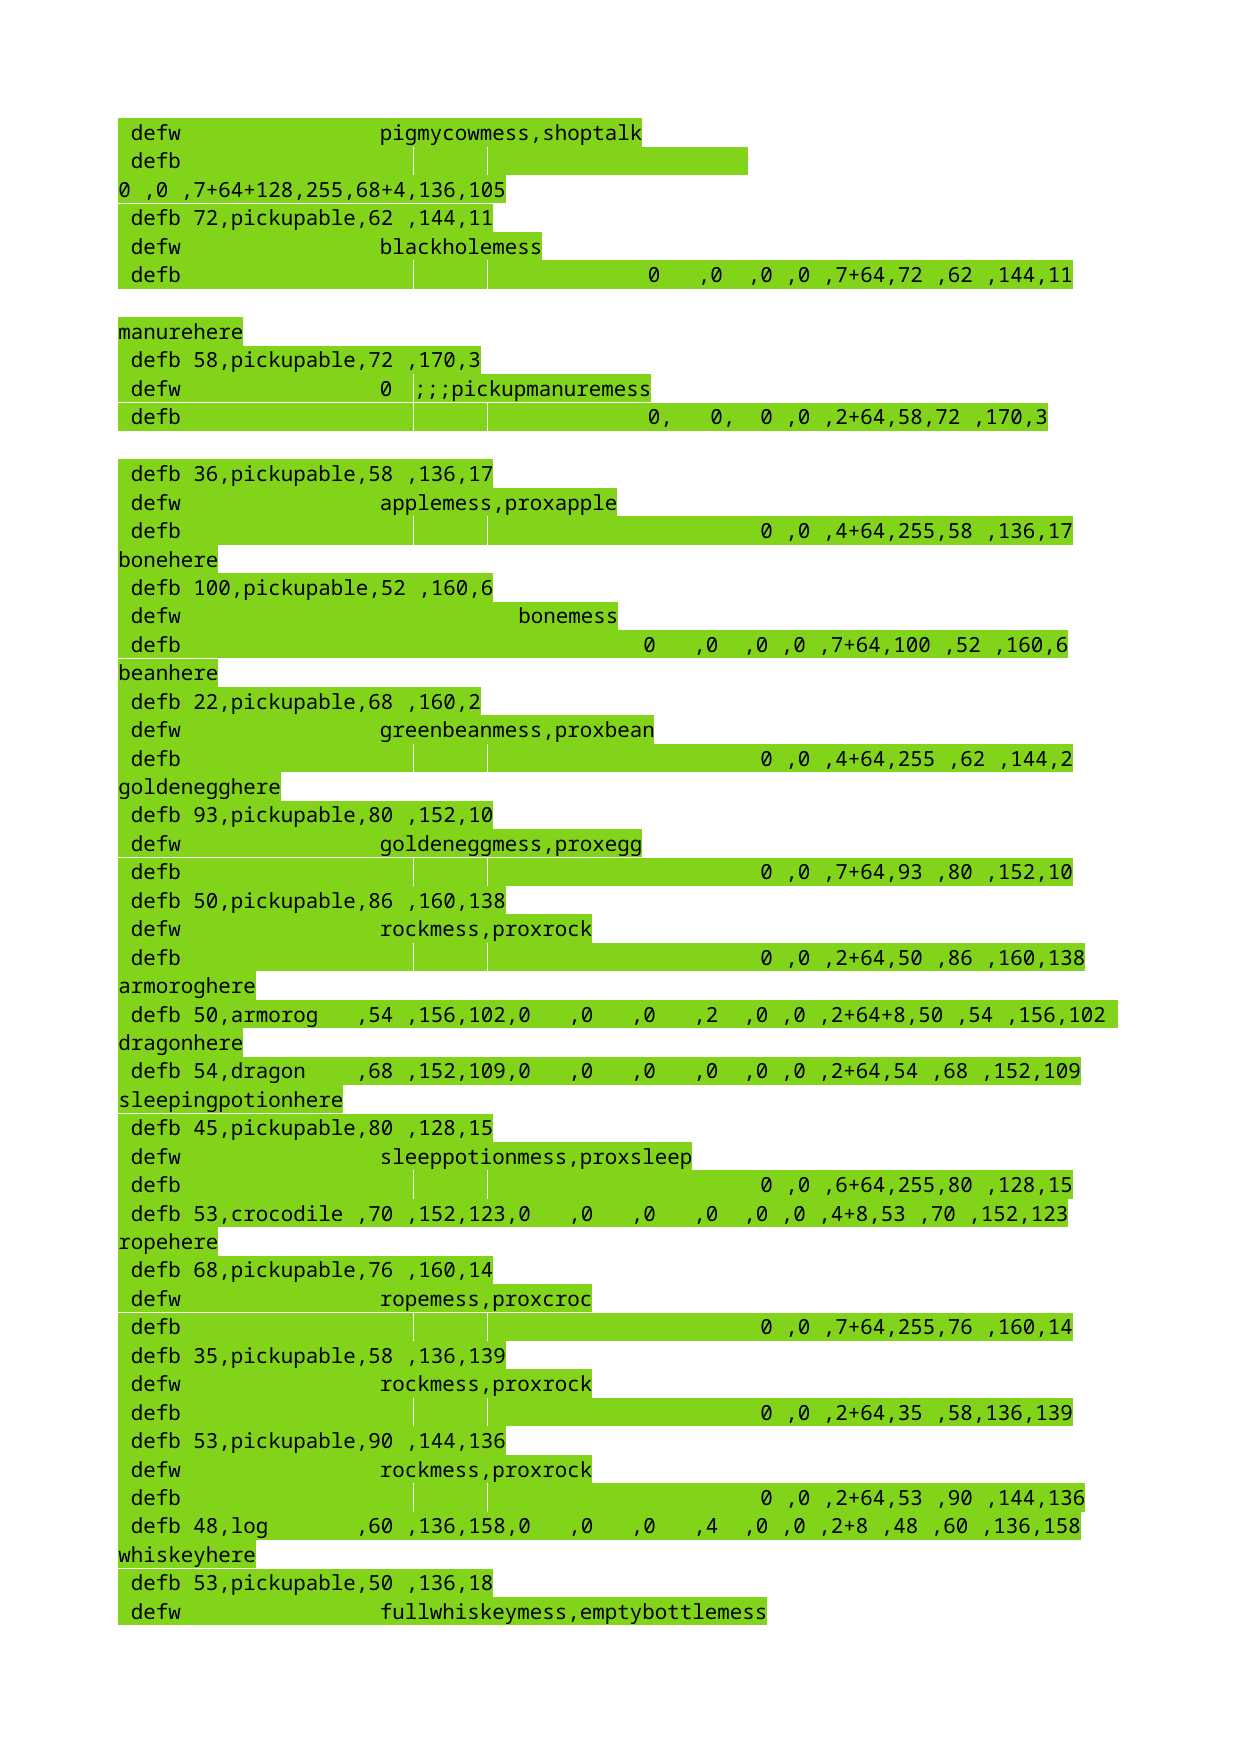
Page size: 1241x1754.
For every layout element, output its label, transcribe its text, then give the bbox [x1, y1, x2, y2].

text defb 0 ,0 ,2+64,50 ,86 ,160,138 [118, 943, 1122, 971]
text ropehere [118, 1227, 1122, 1256]
text manurehere [118, 317, 1122, 346]
text defb 93,pickupable,80 ,152,10 [118, 801, 1122, 829]
text defw sleeppotionmess,proxsleep [118, 1142, 1122, 1170]
text defb 0 ,0 ,7+64+128,255,68+4,136,105 [118, 147, 1122, 203]
text defb 45,pickupable,80 ,128,15 [118, 1113, 1122, 1142]
text whiskeyhere [118, 1540, 1122, 1568]
text bonehere [118, 545, 1122, 573]
text defb 35,pickupable,58 ,136,139 [118, 1341, 1122, 1369]
text defb 53,crocodile ,70 ,152,123,0 ,0 ,0 ,0 ,0 ,0 ,4+8,53 ,70 ,152,123 [118, 1199, 1122, 1227]
text defw rockmess,proxrock [118, 1455, 1122, 1483]
text defb 54,dragon ,68 ,152,109,0 ,0 ,0 ,0 ,0 ,0 ,2+64,54 ,68 ,152,109 [118, 1057, 1122, 1085]
text armoroghere [118, 971, 1122, 1000]
text defb 58,pickupable,72 ,170,3 [118, 346, 1122, 374]
text defw greenbeanmess,proxbean [118, 715, 1122, 744]
text defw blackholemess [118, 232, 1122, 260]
text defw 0 ;;;pickupmanuremess [118, 374, 1122, 402]
text defb 48,log ,60 ,136,158,0 ,0 ,0 ,4 ,0 ,0 ,2+8 ,48 ,60 ,136,158 [118, 1512, 1122, 1540]
text defb 0 ,0 ,4+64,255,58 ,136,17 [118, 516, 1122, 545]
text defb 36,pickupable,58 ,136,17 [118, 459, 1122, 488]
text defb 0 ,0 ,0 ,0 ,7+64,100 ,52 ,160,6 [118, 630, 1122, 658]
text defb 50,armorog ,54 ,156,102,0 ,0 ,0 ,2 ,0 ,0 ,2+64+8,50 ,54 ,156,102 [118, 1000, 1122, 1028]
text defw rockmess,proxrock [118, 1369, 1122, 1398]
text defb 50,pickupable,86 ,160,138 [118, 886, 1122, 914]
text defb 0, 0, 0 ,0 ,2+64,58,72 ,170,3 [118, 402, 1122, 431]
text defb 100,pickupable,52 ,160,6 [118, 573, 1122, 602]
text beanhere [118, 658, 1122, 687]
text defw ropemess,proxcroc [118, 1284, 1122, 1312]
text defb 0 ,0 ,2+64,53 ,90 ,144,136 [118, 1483, 1122, 1512]
text goldenegghere [118, 772, 1122, 801]
text defb 0 ,0 ,4+64,255 ,62 ,144,2 [118, 744, 1122, 772]
text defw goldeneggmess,proxegg [118, 829, 1122, 857]
text defw bonemess [118, 602, 1122, 630]
text defb 72,pickupable,62 ,144,11 [118, 203, 1122, 232]
text defw pigmycowmess,shoptalk [118, 118, 1122, 147]
text defb 53,pickupable,50 ,136,18 [118, 1568, 1122, 1597]
text defb 68,pickupable,76 ,160,14 [118, 1256, 1122, 1284]
text defb 53,pickupable,90 ,144,136 [118, 1426, 1122, 1455]
text defw applemess,proxapple [118, 488, 1122, 516]
text defb 0 ,0 ,0 ,0 ,7+64,72 ,62 ,144,11 [118, 260, 1122, 289]
text defw fullwhiskeymess,emptybottlemess [118, 1597, 1122, 1625]
text defb 22,pickupable,68 ,160,2 [118, 687, 1122, 715]
text defw rockmess,proxrock [118, 914, 1122, 943]
text sleepingpotionhere [118, 1085, 1122, 1113]
text defb 0 ,0 ,6+64,255,80 ,128,15 [118, 1170, 1122, 1199]
text defb 0 ,0 ,7+64,93 ,80 ,152,10 [118, 857, 1122, 886]
text dragonhere [118, 1028, 1122, 1057]
text defb 0 ,0 ,7+64,255,76 ,160,14 [118, 1312, 1122, 1341]
text defb 0 ,0 ,2+64,35 ,58,136,139 [118, 1398, 1122, 1426]
